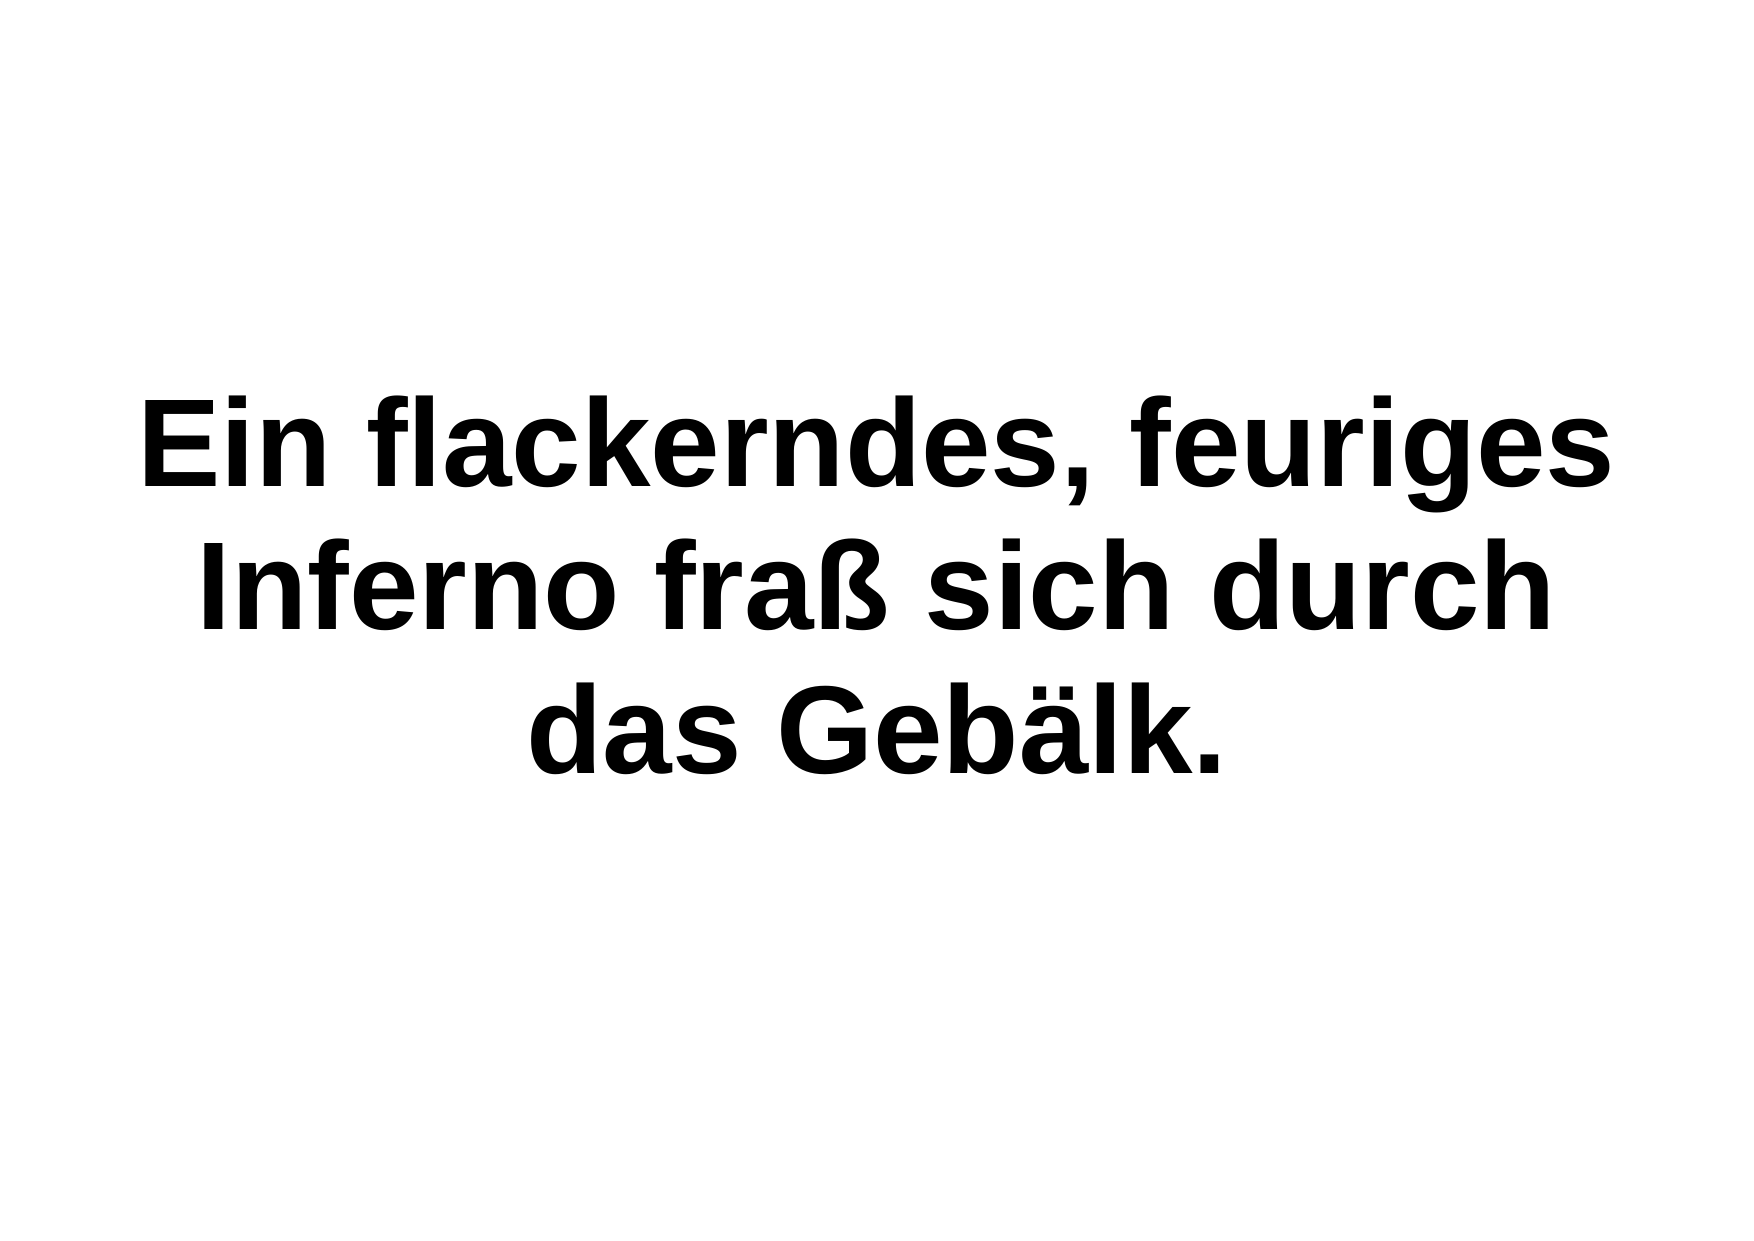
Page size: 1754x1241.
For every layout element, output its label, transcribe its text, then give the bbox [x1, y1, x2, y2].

text Ein flackerndes, feuriges Inferno fraß sich durch das Gebälk. [118, 369, 1635, 800]
